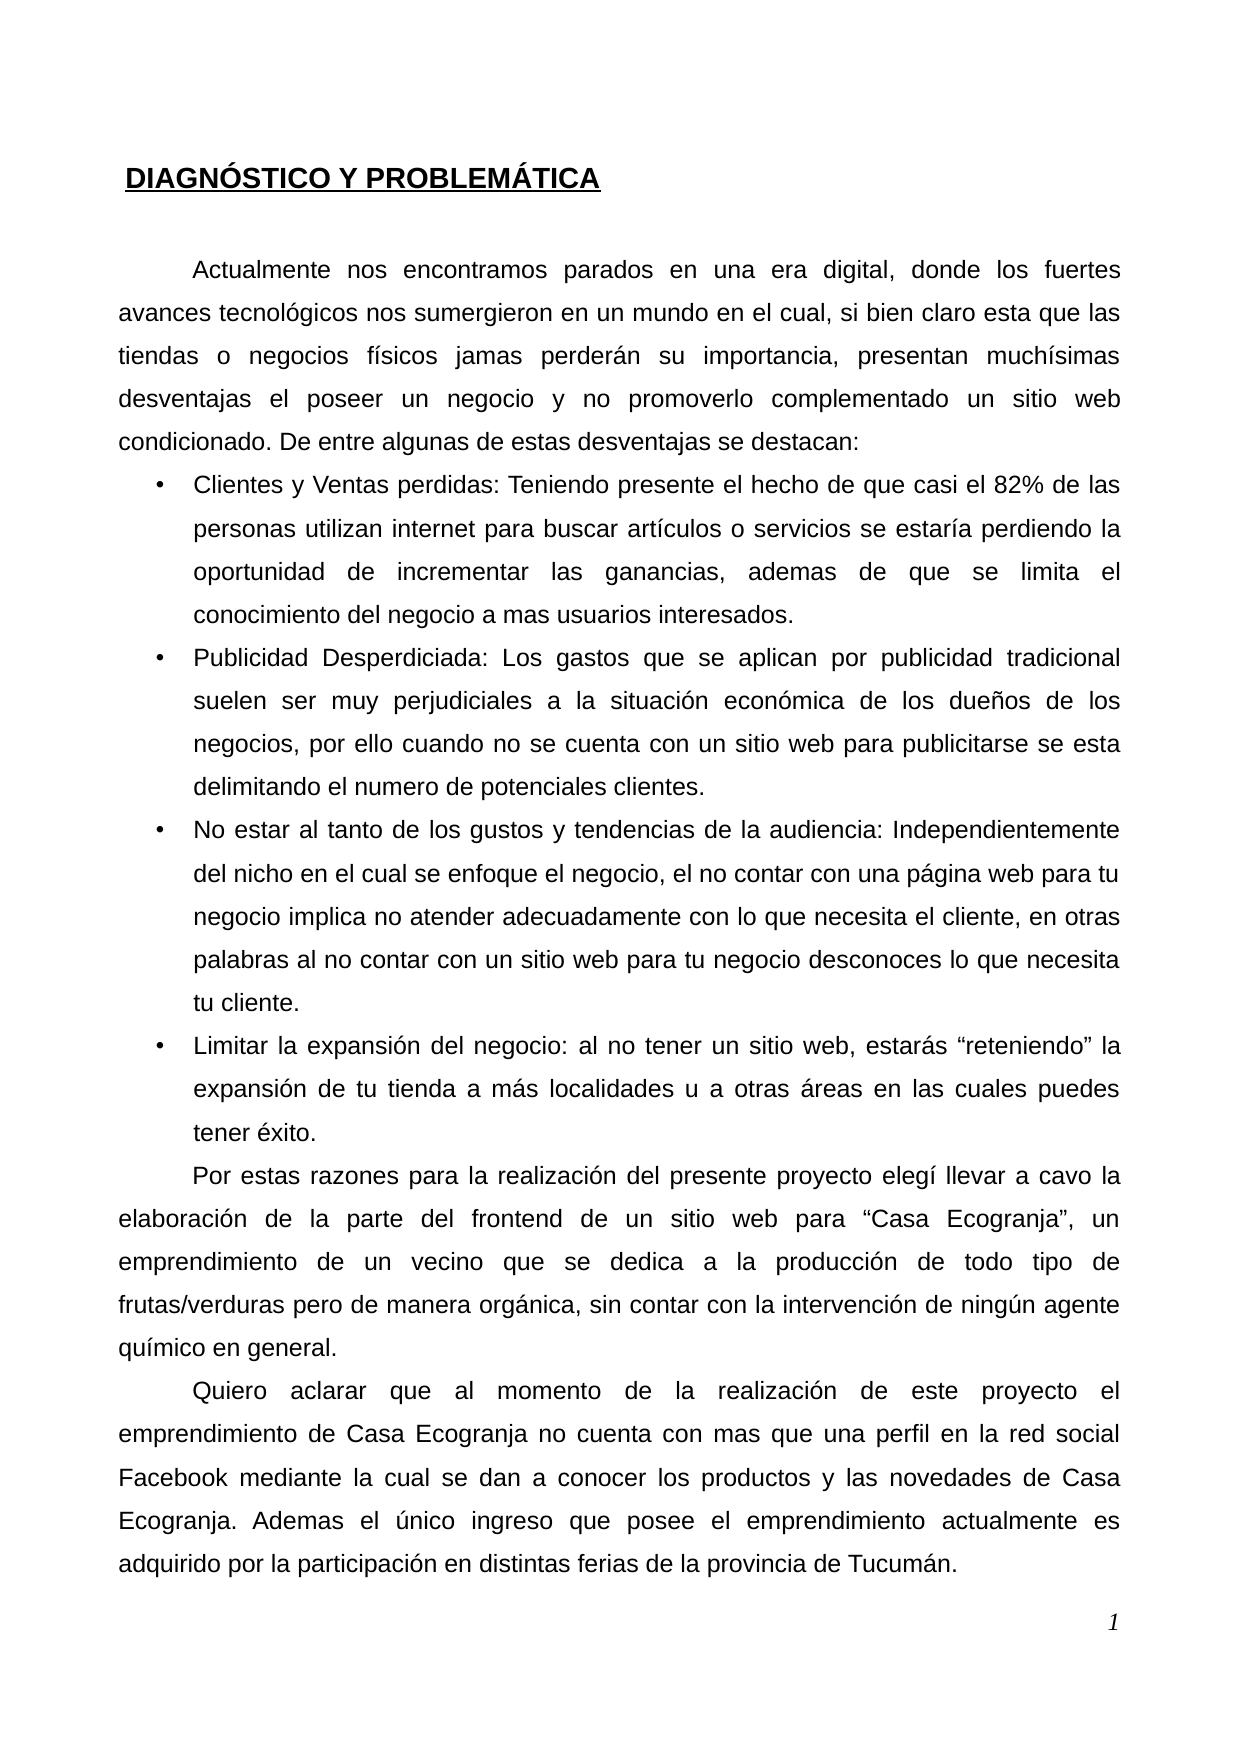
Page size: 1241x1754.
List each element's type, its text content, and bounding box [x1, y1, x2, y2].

text Por estas razones para la realización del presente proyecto elegí llevar a cavo la elaboración de la parte del frontend de un sitio web para “Casa Ecogranja”, un emprendimiento de un vecino que se dedica a la producción de todo tipo de frutas/verduras pero de manera orgánica, sin contar con la intervención de ningún agente químico en general. [118, 1161, 1122, 1362]
text DIAGNÓSTICO Y PROBLEMÁTICA [118, 161, 1122, 195]
list Clientes y Ventas perdidas: Teniendo presente el hecho de que casi el 82% de las personas utilizan internet para buscar artículos o servicios se estaría perdiendo la oportunidad de incrementar las ganancias, ademas de que se limita el conocimiento del negocio a mas usuarios interesados. [156, 470, 1122, 628]
text Quiero aclarar que al momento de la realización de este proyecto el emprendimiento de Casa Ecogranja no cuenta con mas que una perfil en la red social Facebook mediante la cual se dan a conocer los productos y las novedades de Casa Ecogranja. Ademas el único ingreso que posee el emprendimiento actualmente es adquirido por la participación en distintas ferias de la provincia de Tucumán. [118, 1376, 1122, 1578]
text Actualmente nos encontramos parados en una era digital, donde los fuertes avances tecnológicos nos sumergieron en un mundo en el cual, si bien claro esta que las tiendas o negocios físicos jamas perderán su importancia, presentan muchísimas desventajas el poseer un negocio y no promoverlo complementado un sitio web condicionado. De entre algunas de estas desventajas se destacan: [118, 255, 1122, 456]
list Limitar la expansión del negocio: al no tener un sitio web, estarás “reteniendo” la expansión de tu tienda a más localidades u a otras áreas en las cuales puedes tener éxito. [156, 1031, 1122, 1146]
list No estar al tanto de los gustos y tendencias de la audiencia: Independientemente del nicho en el cual se enfoque el negocio, el no contar con una página web para tu negocio implica no atender adecuadamente con lo que necesita el cliente, en otras palabras al no contar con un sitio web para tu negocio desconoces lo que necesita tu cliente. [156, 816, 1122, 1017]
list Publicidad Desperdiciada: Los gastos que se aplican por publicidad tradicional suelen ser muy perjudiciales a la situación económica de los dueños de los negocios, por ello cuando no se cuenta con un sitio web para publicitarse se esta delimitando el numero de potenciales clientes. [156, 643, 1122, 801]
